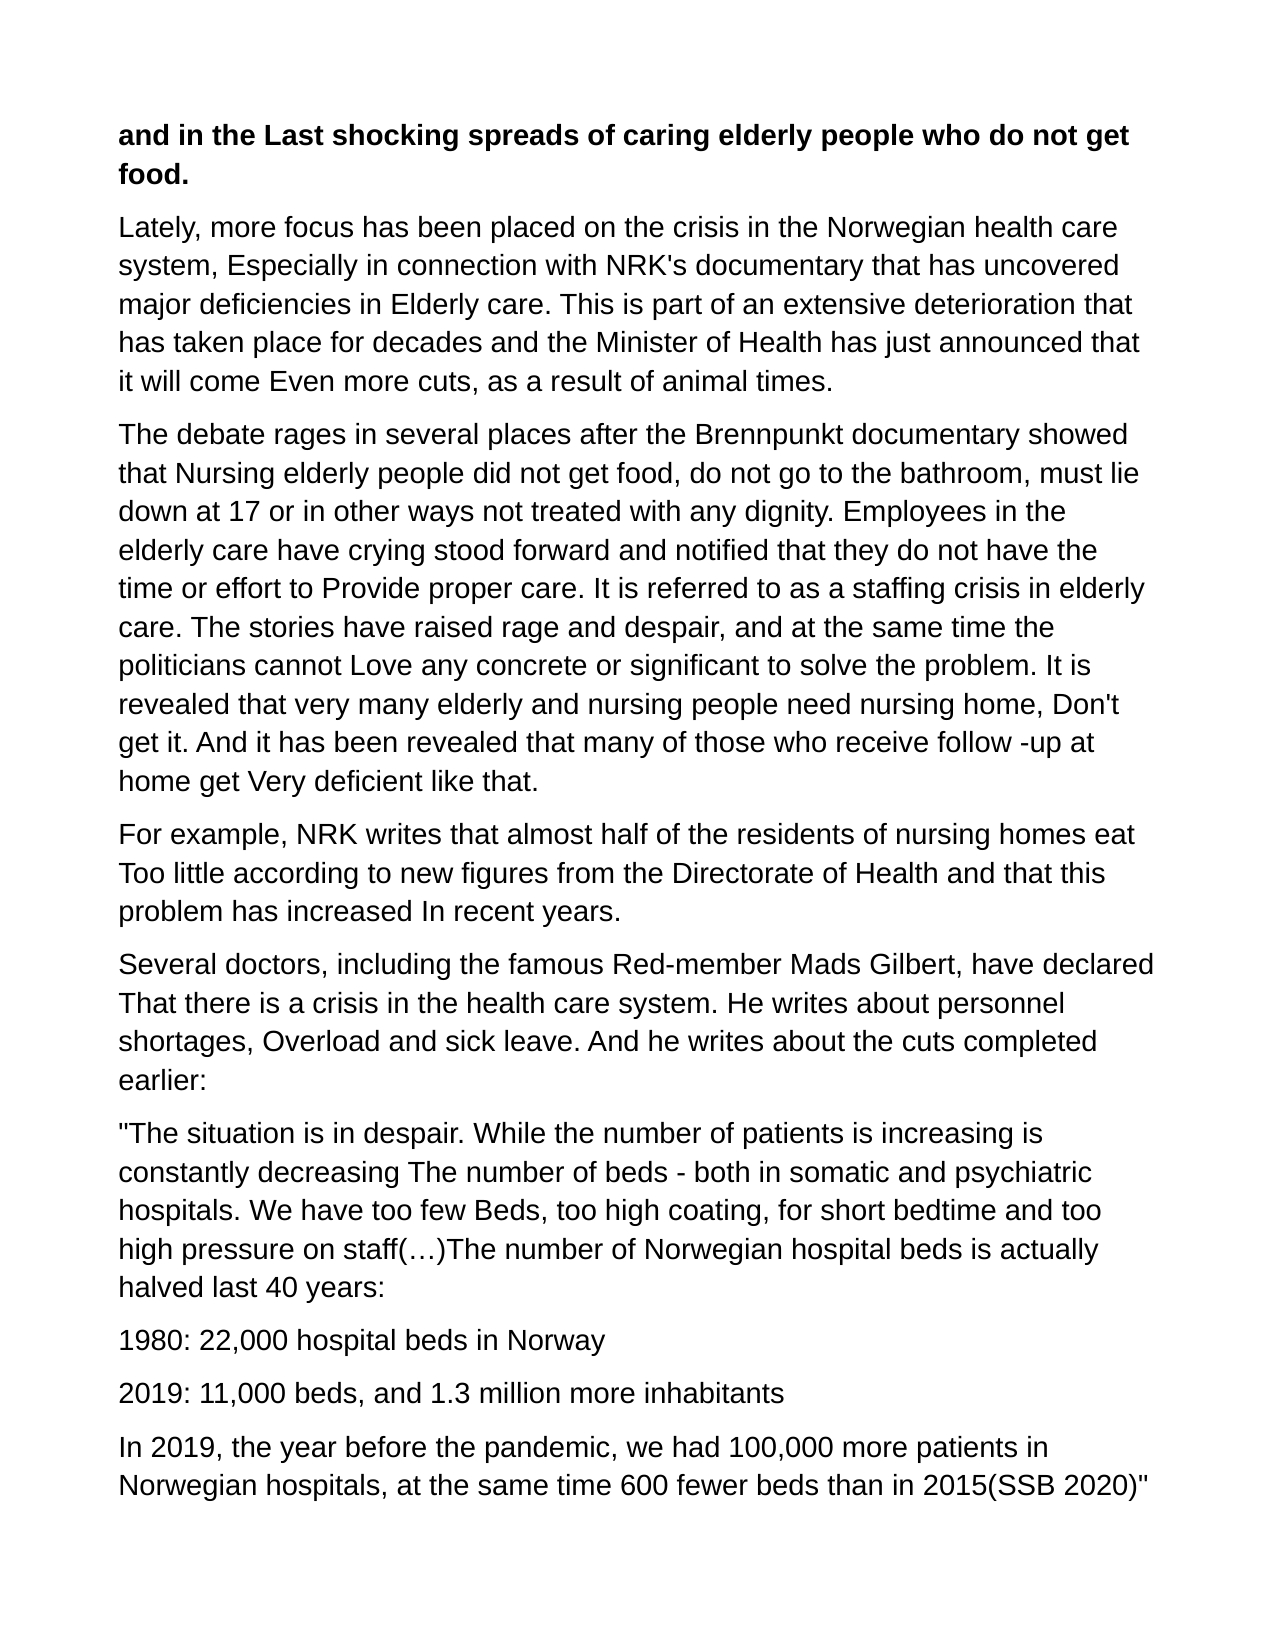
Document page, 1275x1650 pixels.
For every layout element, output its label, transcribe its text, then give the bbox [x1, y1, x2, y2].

text For example, NRK writes that almost half of the residents of nursing homes eat Too little according to new figures from the Directorate of Health and that this problem has increased In recent years. [118, 817, 1157, 928]
text Several doctors, including the famous Red-member Mads Gilbert, have declared That there is a crisis in the health care system. He writes about personnel shortages, Overload and sick leave. And he writes about the cuts completed earlier: [118, 947, 1157, 1096]
text "The situation is in despair. While the number of patients is increasing is constantly decreasing The number of beds - both in somatic and psychiatric hospitals. We have too few Beds, too high coating, for short bedtime and too high pressure on staff(…)The number of Norwegian hospital beds is actually halved last 40 years: [118, 1116, 1157, 1304]
text Lately, more focus has been placed on the crisis in the Norwegian health care system, Especially in connection with NRK's documentary that has uncovered major deficiencies in Elderly care. This is part of an extensive deterioration that has taken place for decades and the Minister of Health has just announced that it will come Even more cuts, as a result of animal times. [118, 210, 1157, 397]
text 1980: 22,000 hospital beds in Norway [118, 1323, 1157, 1357]
text In 2019, the year before the pandemic, we had 100,000 more patients in Norwegian hospitals, at the same time 600 fewer beds than in 2015(SSB 2020)" [118, 1429, 1157, 1502]
text and in the Last shocking spreads of caring elderly people who do not get food. [118, 118, 1157, 190]
text 2019: 11,000 beds, and 1.3 million more inhabitants [118, 1376, 1157, 1410]
text The debate rages in several places after the Brennpunkt documentary showed that Nursing elderly people did not get food, do not go to the bathroom, must lie down at 17 or in other ways not treated with any dignity. Employees in the elderly care have crying stood forward and notified that they do not have the time or effort to Provide proper care. It is referred to as a staffing crisis in elderly care. The stories have raised rage and despair, and at the same time the politicians cannot Love any concrete or significant to solve the problem. It is revealed that very many elderly and nursing people need nursing home, Don't get it. And it has been revealed that many of those who receive follow -up at home get Very deficient like that. [118, 417, 1157, 797]
